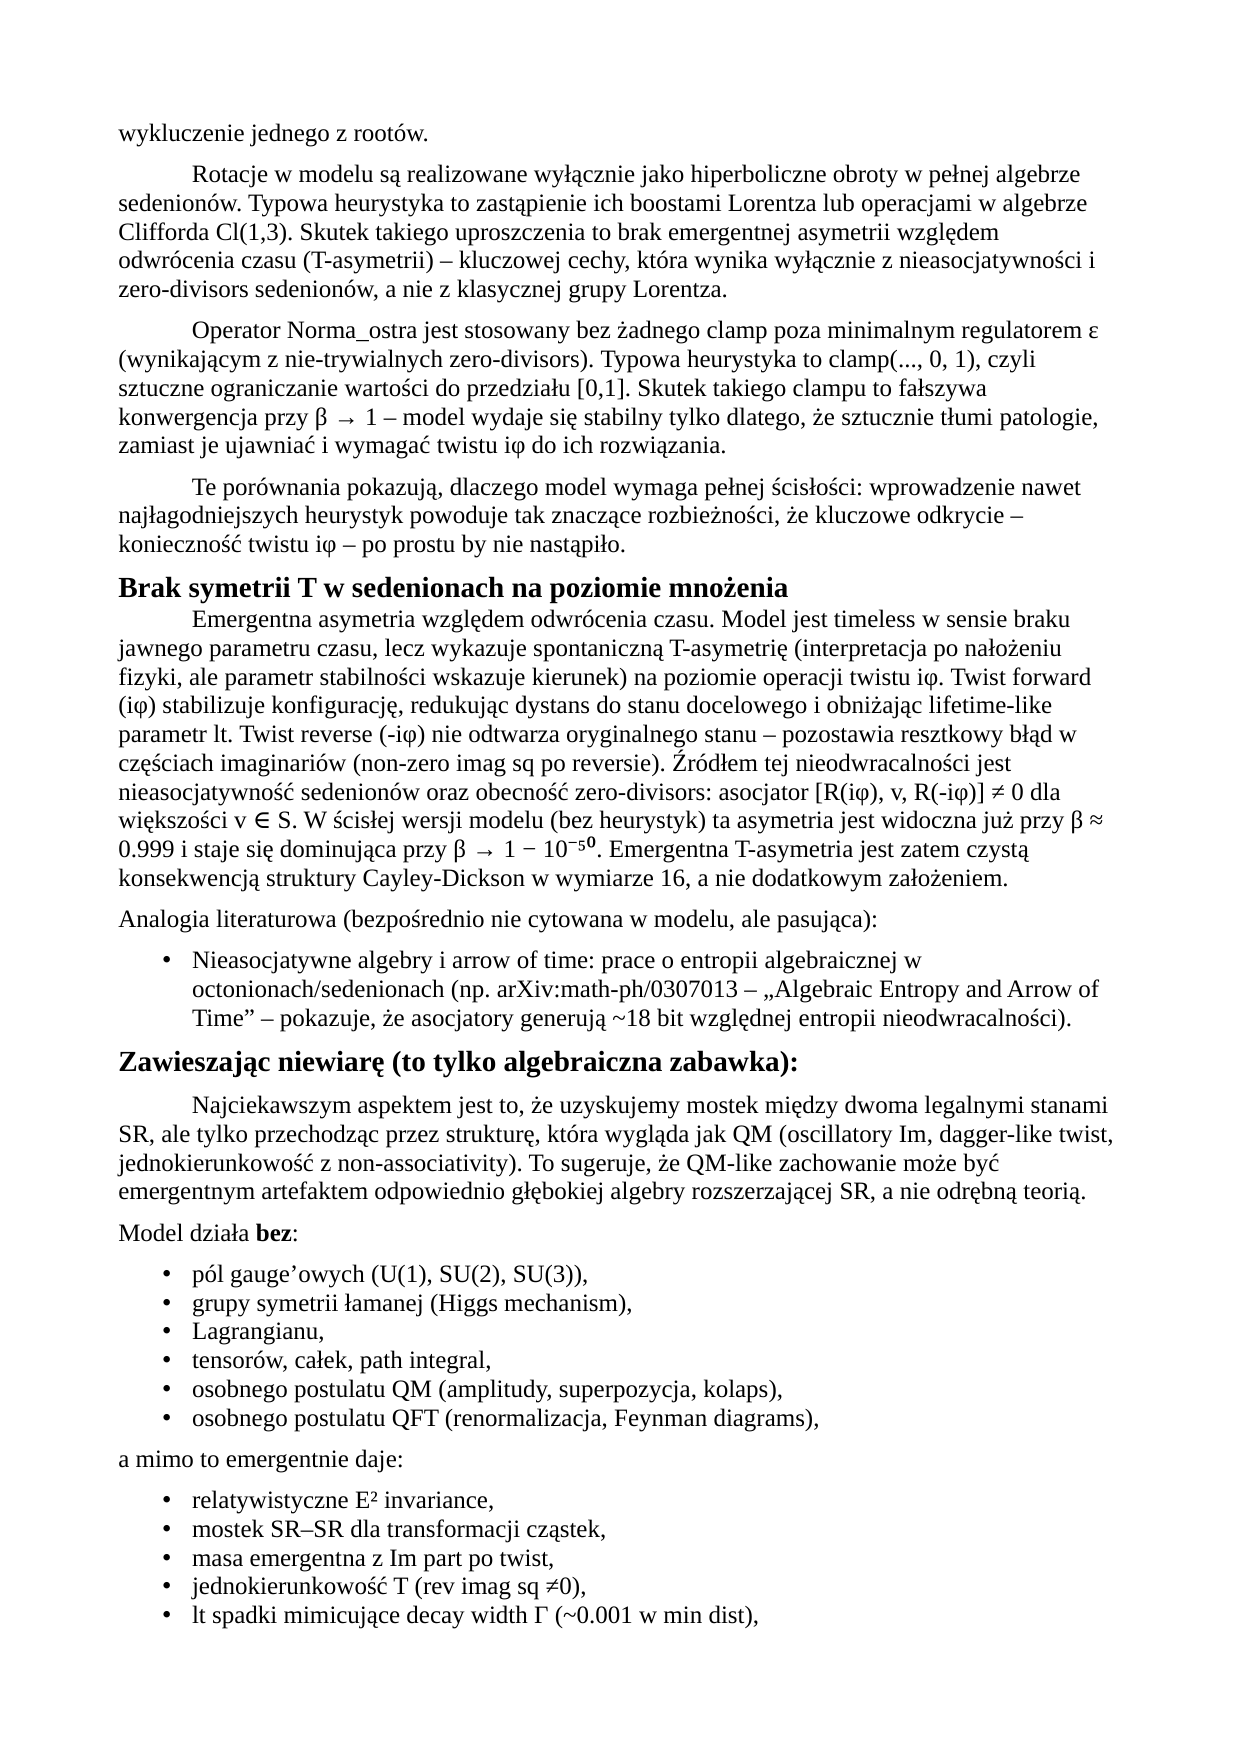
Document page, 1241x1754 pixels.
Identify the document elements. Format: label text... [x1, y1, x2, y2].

list tensorów, całek, path integral, [162, 1345, 1122, 1374]
text Te porównania pokazują, dlaczego model wymaga pełnej ścisłości: wprowadzenie nawet najłagodniejszych heurystyk powoduje tak znaczące rozbieżności, że kluczowe odkrycie – konieczność twistu iφ – po prostu by nie nastąpiło. [118, 472, 1122, 558]
list pól gauge’owych (U(1), SU(2), SU(3)), [162, 1259, 1122, 1288]
list relatywistyczne E² invariance, [162, 1485, 1122, 1514]
list osobnego postulatu QFT (renormalizacja, Feynman diagrams), [162, 1403, 1122, 1431]
text wykluczenie jednego z rootów. [118, 118, 1122, 147]
list jednokierunkowość T (rev imag sq ≠0), [162, 1571, 1122, 1600]
text Model działa bez: [118, 1218, 1122, 1246]
list mostek SR–SR dla transformacji cząstek, [162, 1514, 1122, 1543]
subtitle Brak symetrii T w sedenionach na poziomie mnożenia [118, 571, 1122, 604]
text Rotacje w modelu są realizowane wyłącznie jako hiperboliczne obroty w pełnej algebrze sedenionów. Typowa heurystyka to zastąpienie ich boostami Lorentza lub operacjami w algebrze Clifforda Cl(1,3). Skutek takiego uproszczenia to brak emergentnej asymetrii względem odwrócenia czasu (T-asymetrii) – kluczowej cechy, która wynika wyłącznie z nieasocjatywności i zero-divisors sedenionów, a nie z klasycznej grupy Lorentza. [118, 159, 1122, 303]
text a mimo to emergentnie daje: [118, 1444, 1122, 1473]
text Analogia literaturowa (bezpośrednio nie cytowana w modelu, ale pasująca): [118, 904, 1122, 933]
list Nieasocjatywne algebry i arrow of time: prace o entropii algebraicznej w octonionach/sedenionach (np. arXiv:math-ph/0307013 – „Algebraic Entropy and Arrow of Time” – pokazuje, że asocjatory generują ~18 bit względnej entropii nieodwracalności). [162, 945, 1122, 1032]
list grupy symetrii łamanej (Higgs mechanism), [162, 1288, 1122, 1316]
list lt spadki mimicujące decay width Γ (~0.001 w min dist), [162, 1600, 1122, 1629]
list osobnego postulatu QM (amplitudy, superpozycja, kolaps), [162, 1374, 1122, 1403]
text Operator Norma_ostra jest stosowany bez żadnego clamp poza minimalnym regulatorem ε (wynikającym z nie-trywialnych zero-divisors). Typowa heurystyka to clamp(..., 0, 1), czyli sztuczne ograniczanie wartości do przedziału [0,1]. Skutek takiego clampu to fałszywa konwergencja przy β → 1 – model wydaje się stabilny tylko dlatego, że sztucznie tłumi patologie, zamiast je ujawniać i wymagać twistu iφ do ich rozwiązania. [118, 316, 1122, 459]
text Zawieszając niewiarę (to tylko algebraiczna zabawka): [118, 1044, 1122, 1078]
text Najciekawszym aspektem jest to, że uzyskujemy mostek między dwoma legalnymi stanami SR, ale tylko przechodząc przez strukturę, która wygląda jak QM (oscillatory Im, dagger-like twist, jednokierunkowość z non-associativity). To sugeruje, że QM-like zachowanie może być emergentnym artefaktem odpowiednio głębokiej algebry rozszerzającej SR, a nie odrębną teorią. [118, 1090, 1122, 1205]
list Lagrangianu, [162, 1316, 1122, 1345]
list masa emergentna z Im part po twist, [162, 1543, 1122, 1571]
text Emergentna asymetria względem odwrócenia czasu. Model jest timeless w sensie braku jawnego parametru czasu, lecz wykazuje spontaniczną T-asymetrię (interpretacja po nałożeniu fizyki, ale parametr stabilności wskazuje kierunek) na poziomie operacji twistu iφ. Twist forward (iφ) stabilizuje konfigurację, redukując dystans do stanu docelowego i obniżając lifetime-like parametr lt. Twist reverse (-iφ) nie odtwarza oryginalnego stanu – pozostawia resztkowy błąd w częściach imaginariów (non-zero imag sq po reversie). Źródłem tej nieodwracalności jest nieasocjatywność sedenionów oraz obecność zero-divisors: asocjator [R(iφ), v, R(-iφ)] ≠ 0 dla większości v ∈ S. W ścisłej wersji modelu (bez heurystyk) ta asymetria jest widoczna już przy β ≈ 0.999 i staje się dominująca przy β → 1 − 10⁻⁵⁰. Emergentna T-asymetria jest zatem czystą konsekwencją struktury Cayley-Dickson w wymiarze 16, a nie dodatkowym założeniem. [118, 604, 1122, 892]
